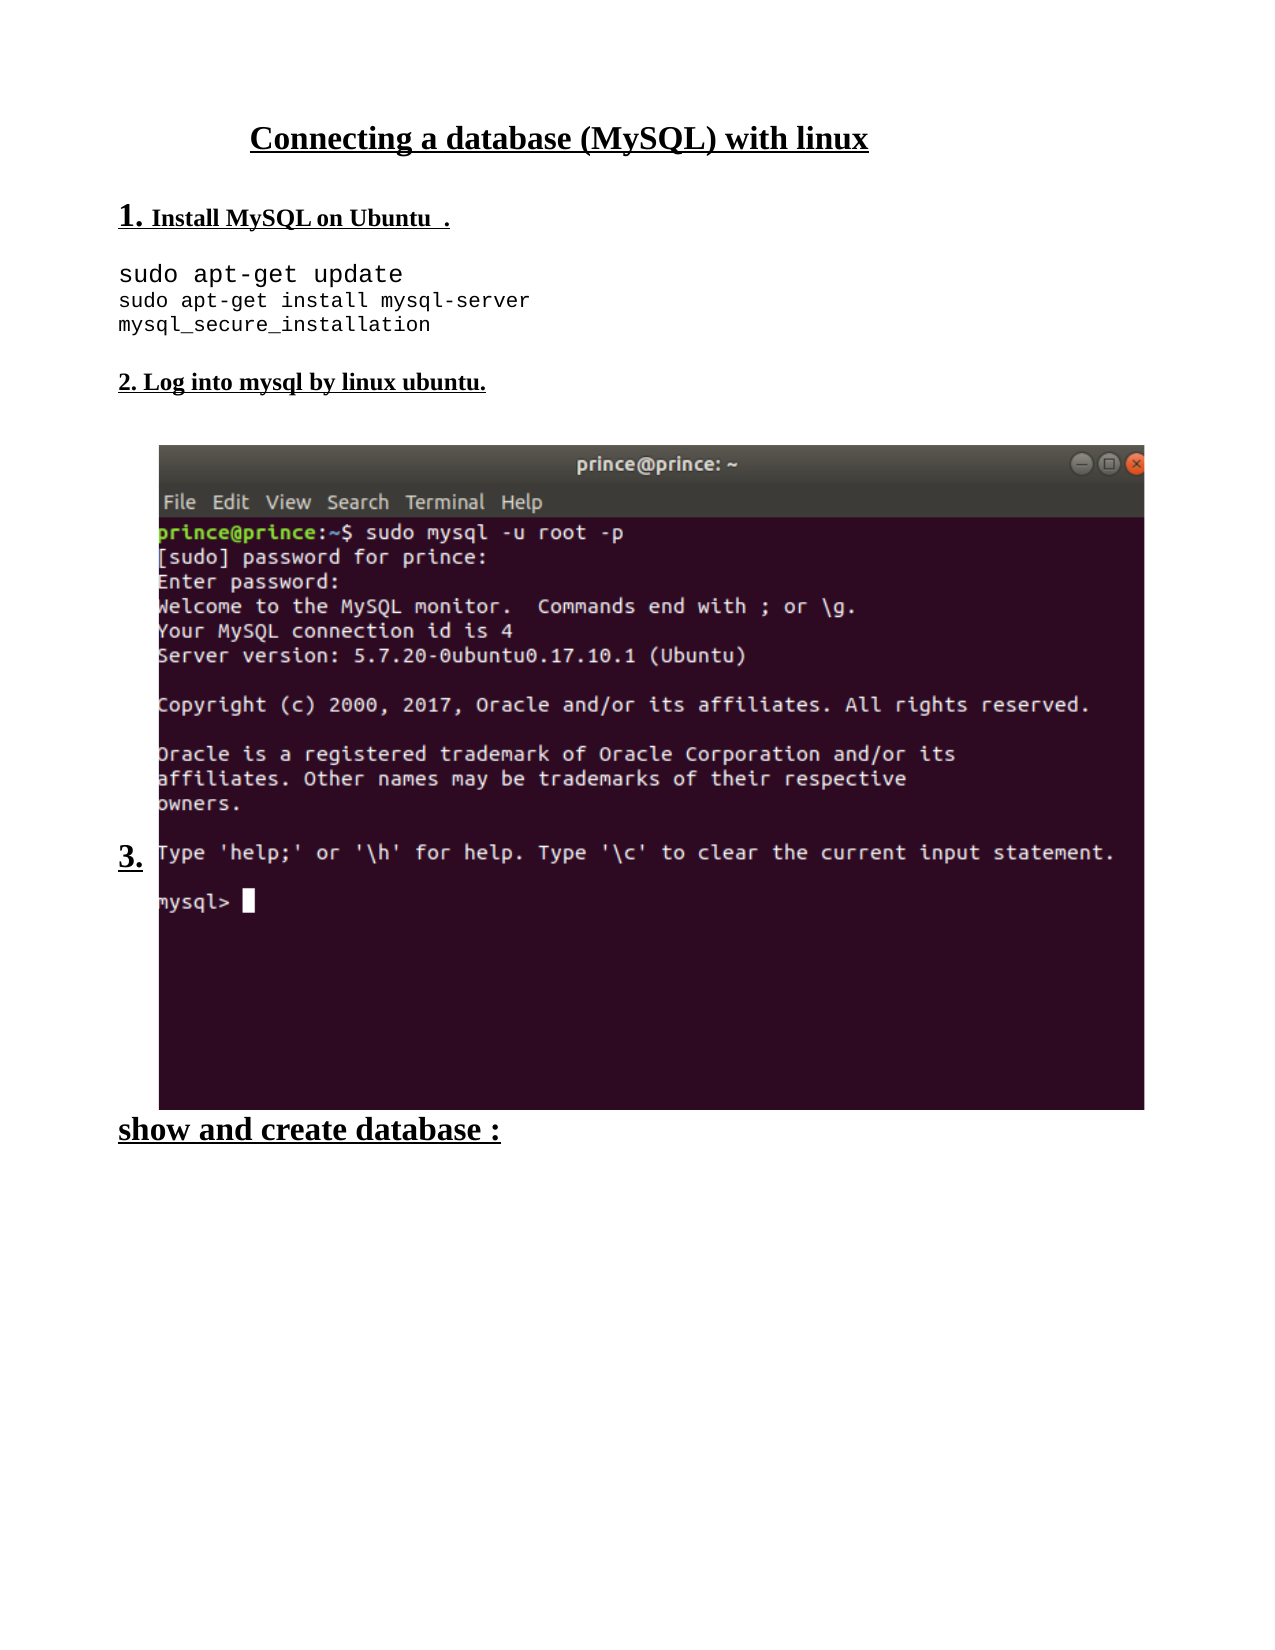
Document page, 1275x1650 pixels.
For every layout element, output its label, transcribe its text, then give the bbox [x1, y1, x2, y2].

text mysql_secure_installation [118, 314, 1157, 337]
text 2. Log into mysql by linux ubuntu. [118, 367, 1157, 396]
text 3. show and create database : [118, 837, 1157, 1147]
text sudo apt-get install mysql-server [118, 290, 1157, 314]
text 1. Install MySQL on Ubuntu . [118, 195, 1157, 233]
text sudo apt-get update [118, 262, 1157, 290]
text Connecting a database (MySQL) with linux [118, 118, 1157, 156]
